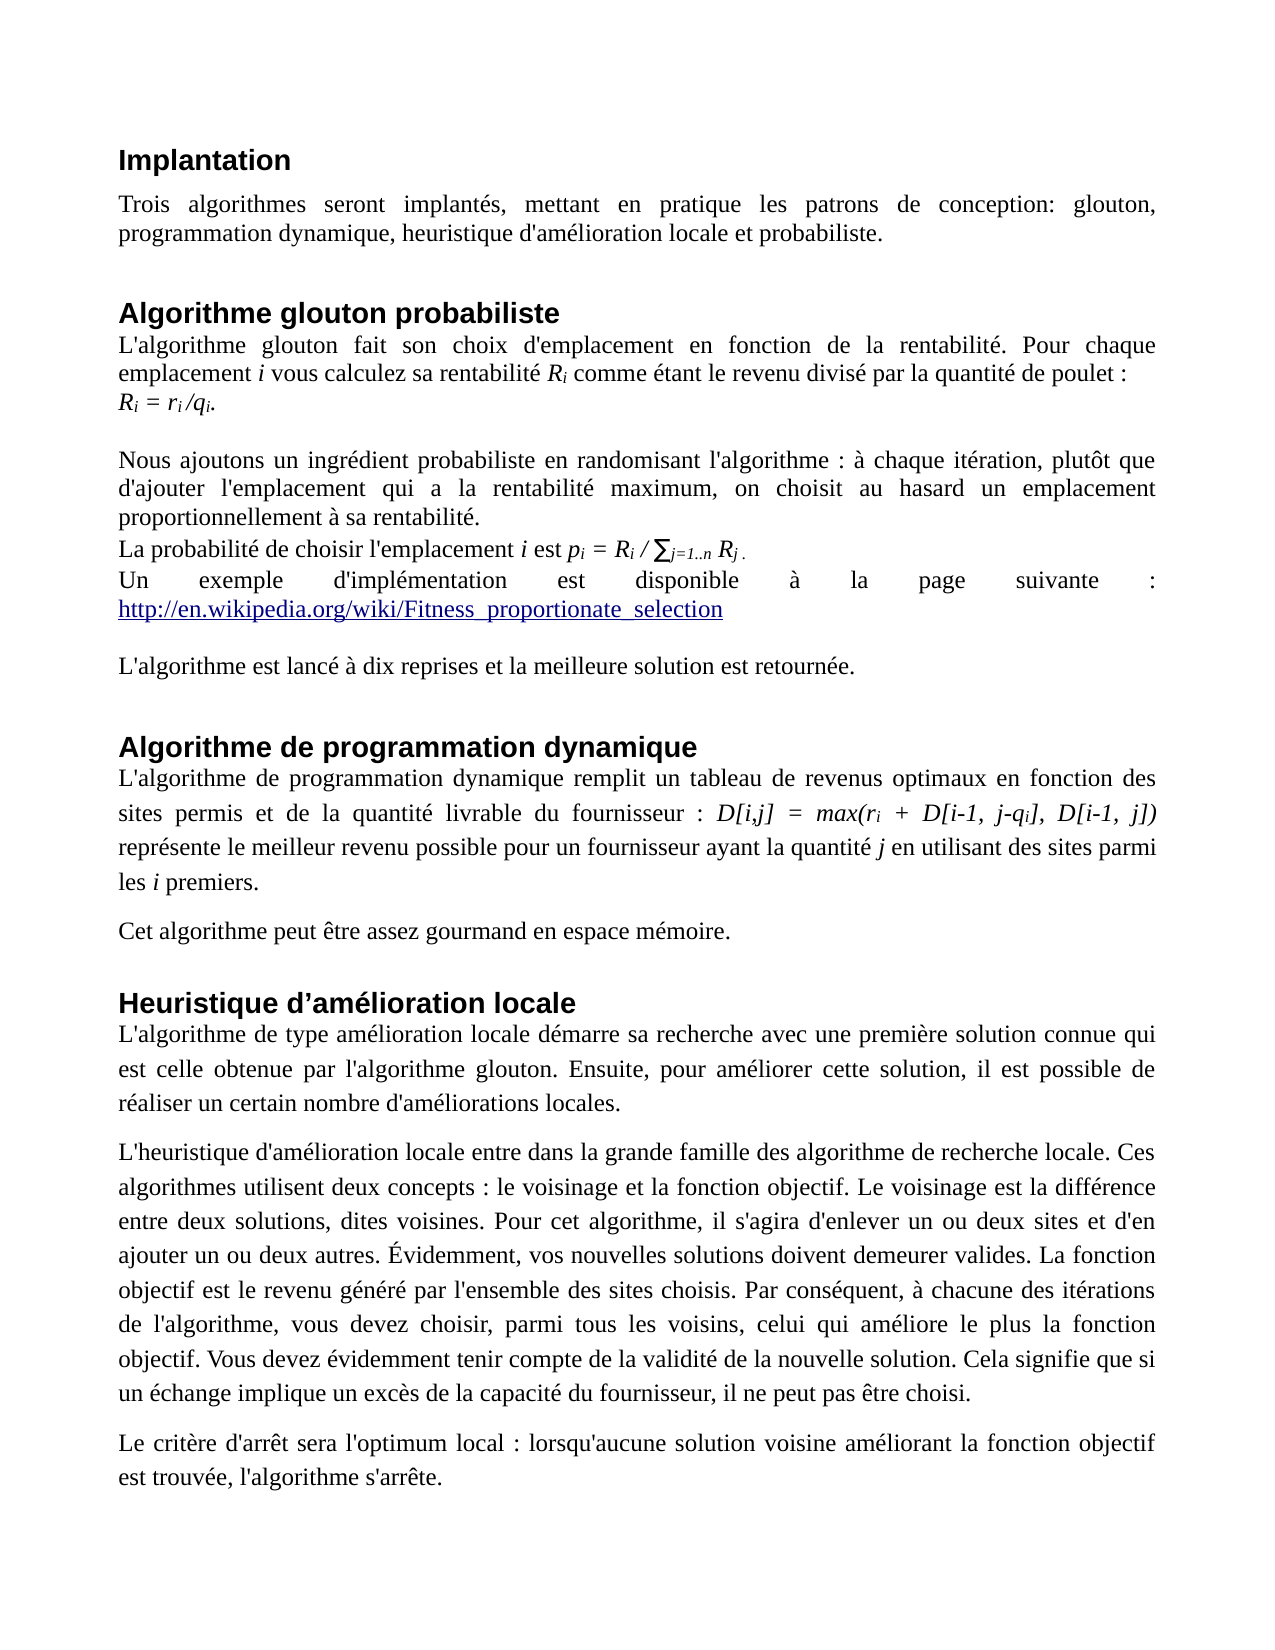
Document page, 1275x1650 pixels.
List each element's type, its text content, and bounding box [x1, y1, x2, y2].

subtitle Algorithme glouton probabiliste [118, 296, 1157, 330]
text L'heuristique d'amélioration locale entre dans la grande famille des algorithme de recherche locale. Ces algorithmes utilisent deux concepts : le voisinage et la fonction objectif. Le voisinage est la différence entre deux solutions, dites voisines. Pour cet algorithme, il s'agira d'enlever un ou deux sites et d'en ajouter un ou deux autres. Évidemment, vos nouvelles solutions doivent demeurer valides. La fonction objectif est le revenu généré par l'ensemble des sites choisis. Par conséquent, à chacune des itérations de l'algorithme, vous devez choisir, parmi tous les voisins, celui qui améliore le plus la fonction objectif. Vous devez évidemment tenir compte de la validité de la nouvelle solution. Cela signifie que si un échange implique un excès de la capacité du fournisseur, il ne peut pas être choisi. [118, 1137, 1157, 1407]
subtitle Heuristique d’amélioration locale [118, 986, 1157, 1019]
text Trois algorithmes seront implantés, mettant en pratique les patrons de conception: glouton, programmation dynamique, heuristique d'amélioration locale et probabiliste. [118, 189, 1157, 247]
text L'algorithme glouton fait son choix d'emplacement en fonction de la rentabilité. Pour chaque emplacement i vous calculez sa rentabilité Ri comme étant le revenu divisé par la quantité de poulet : [118, 330, 1157, 387]
text L'algorithme est lancé à dix reprises et la meilleure solution est retournée. [118, 651, 1157, 680]
subtitle Algorithme de programmation dynamique [118, 730, 1157, 763]
text L'algorithme de programmation dynamique remplit un tableau de revenus optimaux en fonction des sites permis et de la quantité livrable du fournisseur : D[i,j] = max(ri + D[i-1, j-qi], D[i-1, j]) représente le meilleur revenu possible pour un fournisseur ayant la quantité j en utilisant des sites parmi les i premiers. [118, 763, 1157, 895]
subtitle Implantation [118, 143, 1157, 177]
text L'algorithme de type amélioration locale démarre sa recherche avec une première solution connue qui est celle obtenue par l'algorithme glouton. Ensuite, pour améliorer cette solution, il est possible de réaliser un certain nombre d'améliorations locales. [118, 1019, 1157, 1117]
text La probabilité de choisir l'emplacement i est pi = Ri / ∑j=1..n Rj . [118, 531, 1157, 565]
text Le critère d'arrêt sera l'optimum local : lorsqu'aucune solution voisine améliorant la fonction objectif est trouvée, l'algorithme s'arrête. [118, 1428, 1157, 1491]
text Un exemple d'implémentation est disponible à la page suivante : http://en.wikipedia.org/wiki/Fitness_proportionate_selection [118, 565, 1157, 623]
text Nous ajoutons un ingrédient probabiliste en randomisant l'algorithme : à chaque itération, plutôt que d'ajouter l'emplacement qui a la rentabilité maximum, on choisit au hasard un emplacement proportionnellement à sa rentabilité. [118, 445, 1157, 531]
text Ri = ri /qi. [118, 387, 1157, 416]
text Cet algorithme peut être assez gourmand en espace mémoire. [118, 916, 1157, 944]
